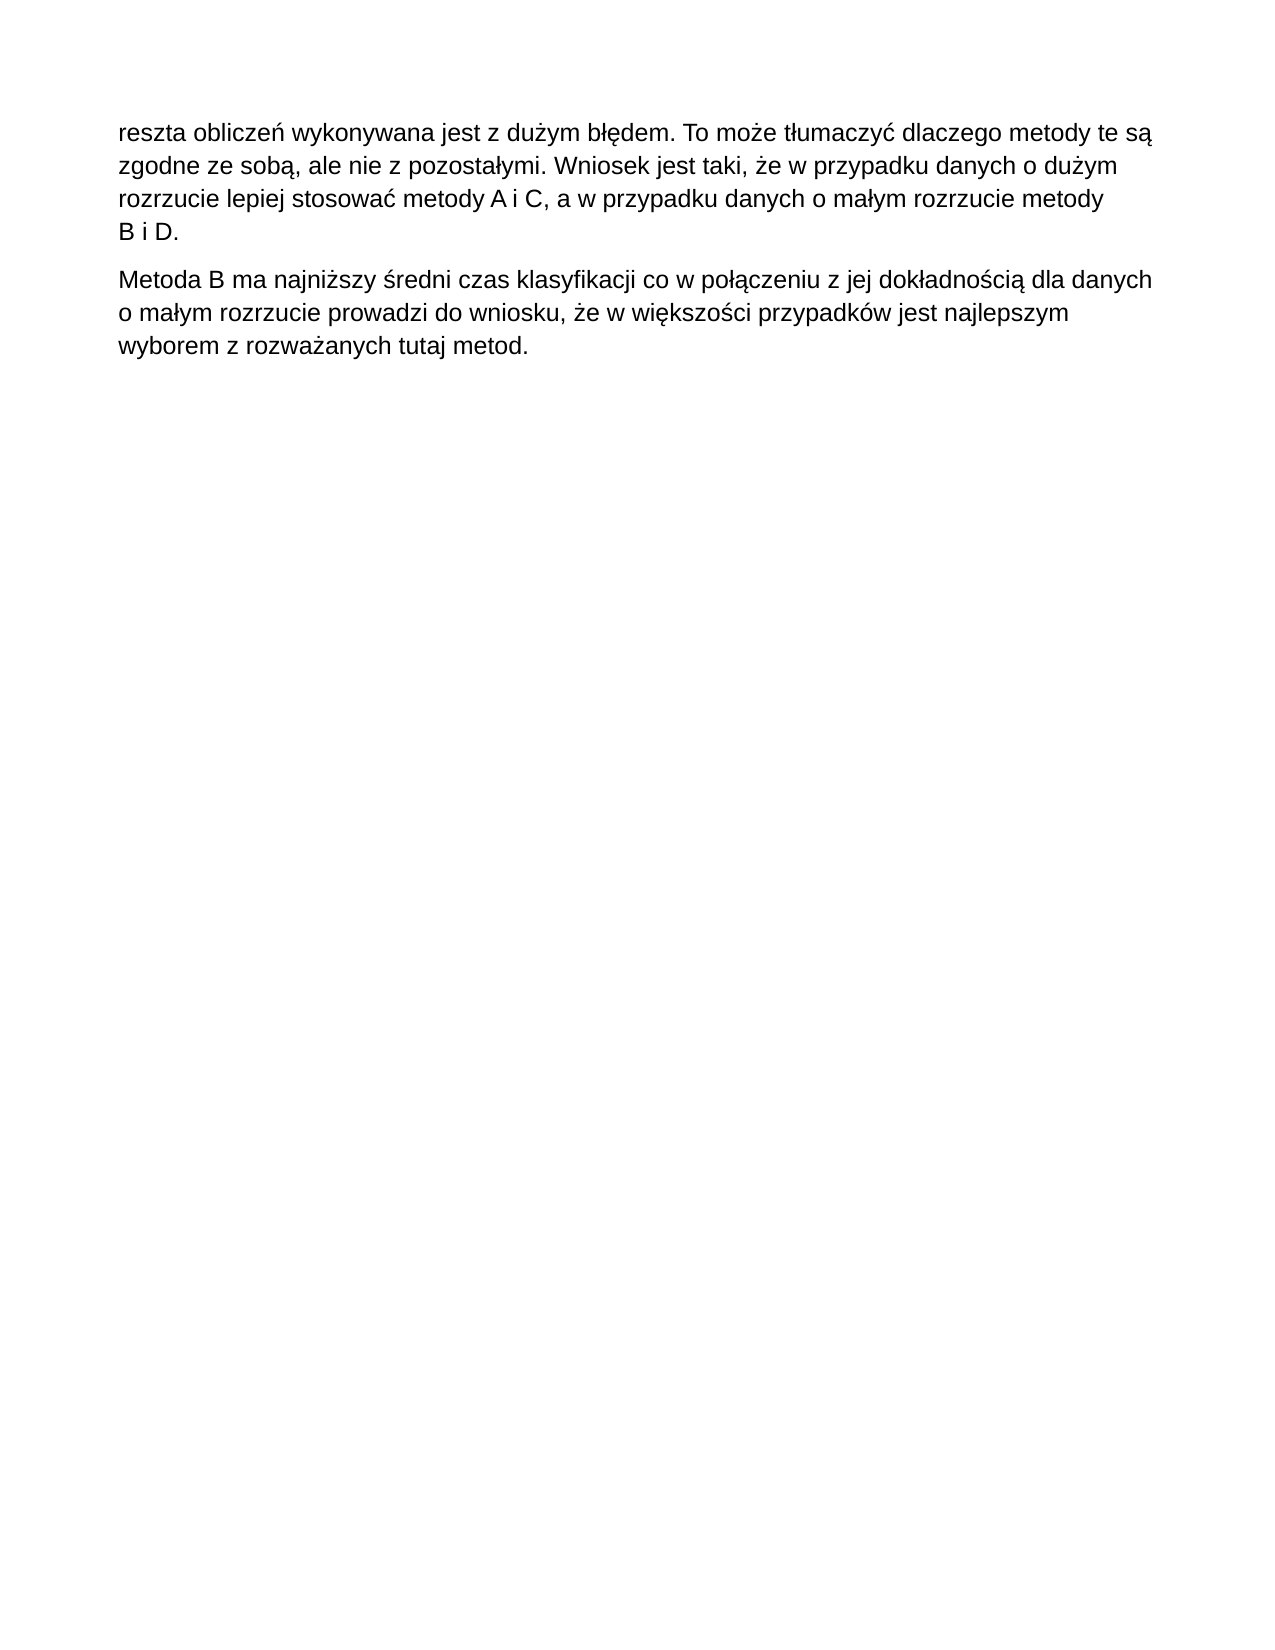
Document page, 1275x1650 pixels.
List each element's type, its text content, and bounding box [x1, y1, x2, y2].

text Metoda B ma najniższy średni czas klasyfikacji co w połączeniu z jej dokładnością dla danych o małym rozrzucie prowadzi do wniosku, że w większości przypadków jest najlepszym wyborem z rozważanych tutaj metod. [118, 265, 1157, 359]
text reszta obliczeń wykonywana jest z dużym błędem. To może tłumaczyć dlaczego metody te są zgodne ze sobą, ale nie z pozostałymi. Wniosek jest taki, że w przypadku danych o dużym rozrzucie lepiej stosować metody A i C, a w przypadku danych o małym rozrzucie metody B i D. [118, 118, 1157, 246]
